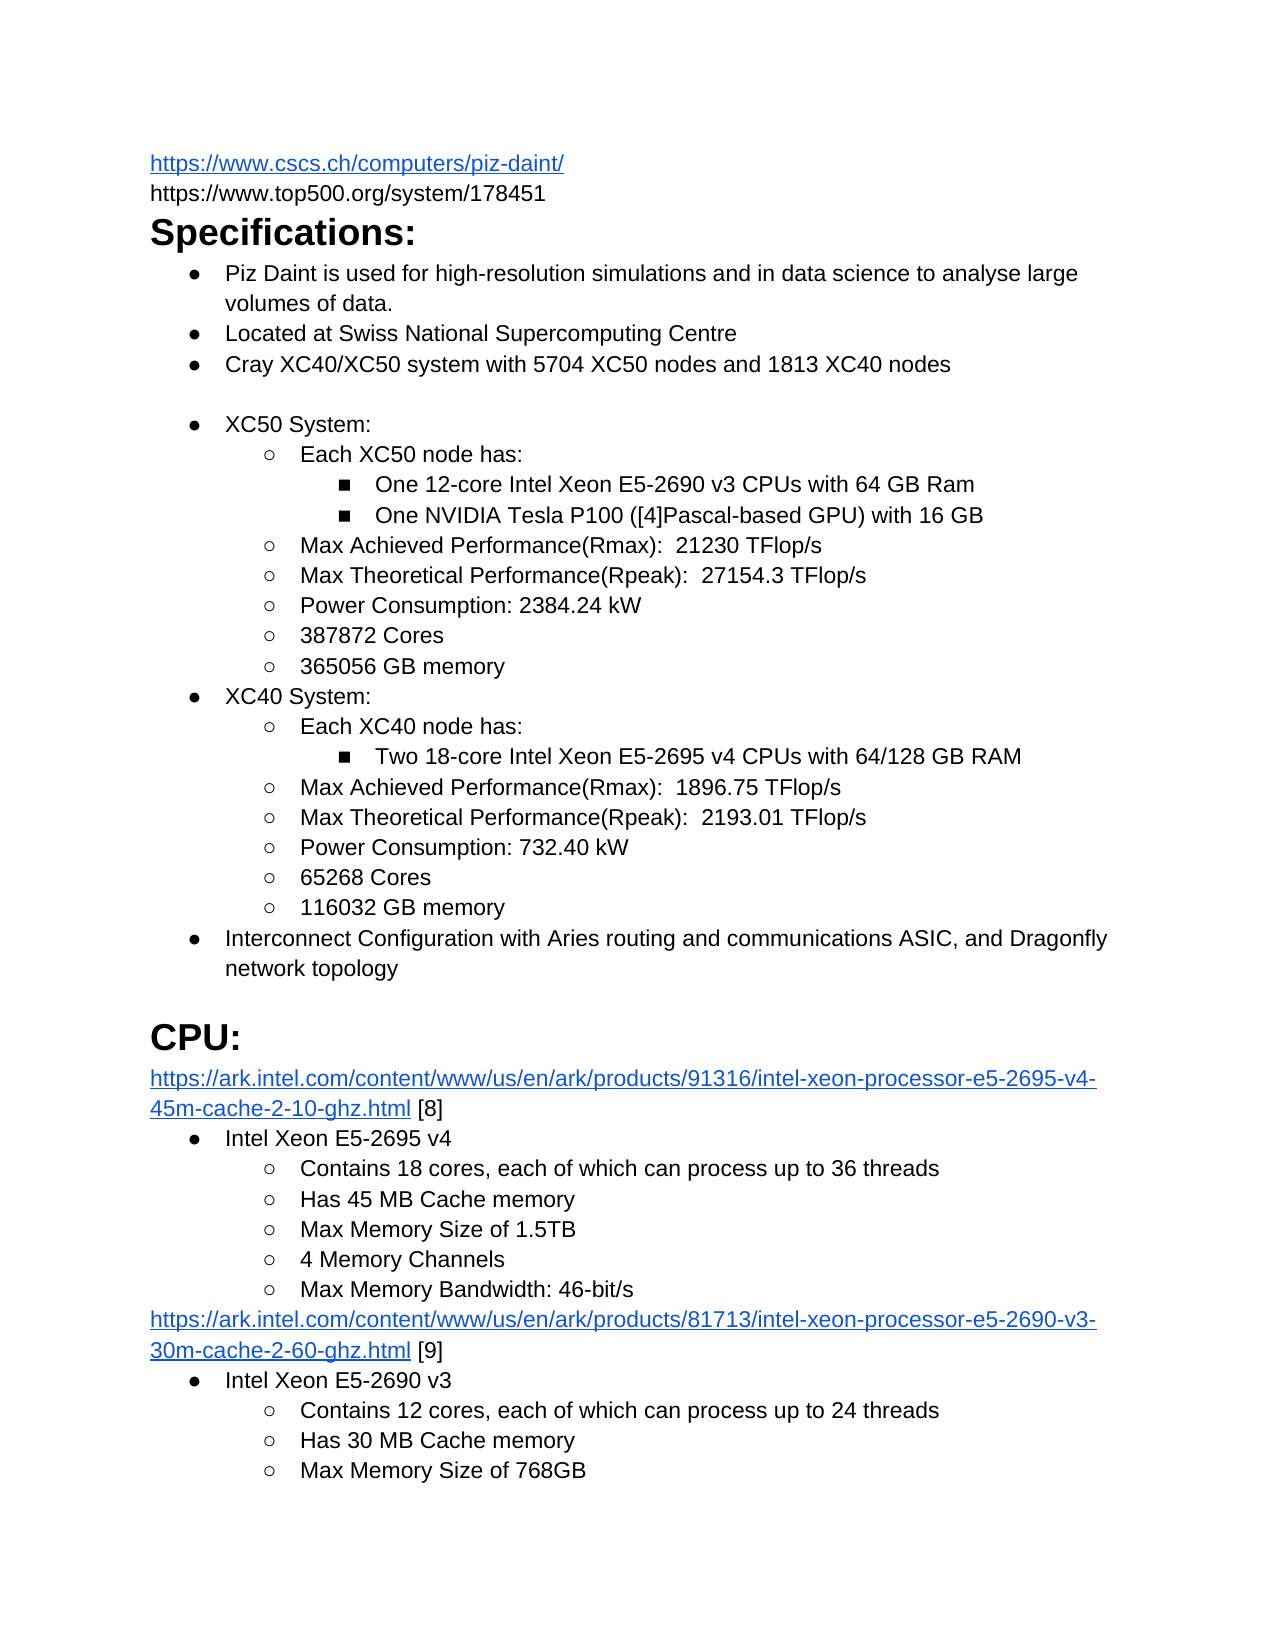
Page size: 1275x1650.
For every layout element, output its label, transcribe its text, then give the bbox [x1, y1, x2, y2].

list One NVIDIA Tesla P100 ([4]Pascal-based GPU) with 16 GB [337, 502, 1125, 528]
list Contains 12 cores, each of which can process up to 24 threads [262, 1397, 1125, 1423]
list 4 Memory Channels [262, 1246, 1125, 1272]
list Max Achieved Performance(Rmax): 21230 TFlop/s [262, 532, 1125, 558]
list Intel Xeon E5-2695 v4 [187, 1125, 1125, 1152]
list Interconnect Configuration with Aries routing and communications ASIC, and Dragonfly network topology [187, 924, 1125, 981]
list Piz Daint is used for high-resolution simulations and in data science to analyse large volumes of data. [187, 260, 1125, 317]
list Has 30 MB Cache memory [262, 1427, 1125, 1454]
list Each XC50 node has: [262, 441, 1125, 468]
text https://ark.intel.com/content/www/us/en/ark/products/81713/intel-xeon-processor-e5-2690-v3-30m-cache-2-60-ghz.html [9] [150, 1306, 1125, 1363]
list Cray XC40/XC50 system with 5704 XC50 nodes and 1813 XC40 nodes [187, 351, 1125, 377]
list Max Memory Size of 1.5TB [262, 1216, 1125, 1242]
list Located at Swiss National Supercomputing Centre [187, 320, 1125, 347]
list Max Memory Bandwidth: 46-bit/s [262, 1276, 1125, 1303]
list Has 45 MB Cache memory [262, 1186, 1125, 1212]
list Max Memory Size of 768GB [262, 1457, 1125, 1484]
text Specifications: [150, 210, 1125, 253]
list Max Theoretical Performance(Rpeak): 27154.3 TFlop/s [262, 562, 1125, 588]
list XC40 System: [187, 683, 1125, 709]
list 387872 Cores [262, 622, 1125, 649]
list Max Theoretical Performance(Rpeak): 2193.01 TFlop/s [262, 804, 1125, 830]
list Two 18-core Intel Xeon E5-2695 v4 CPUs with 64/128 GB RAM [337, 743, 1125, 770]
text https://www.top500.org/system/178451 [150, 180, 1125, 207]
text https://www.cscs.ch/computers/piz-daint/ [150, 150, 1125, 176]
list Max Achieved Performance(Rmax): 1896.75 TFlop/s [262, 773, 1125, 800]
list 65268 Cores [262, 864, 1125, 891]
list Each XC40 node has: [262, 713, 1125, 739]
list Contains 18 cores, each of which can process up to 36 threads [262, 1155, 1125, 1182]
list XC50 System: [187, 411, 1125, 437]
list One 12-core Intel Xeon E5-2690 v3 CPUs with 64 GB Ram [337, 471, 1125, 498]
list Power Consumption: 732.40 kW [262, 834, 1125, 860]
list Power Consumption: 2384.24 kW [262, 592, 1125, 619]
list 365056 GB memory [262, 653, 1125, 679]
text https://ark.intel.com/content/www/us/en/ark/products/91316/intel-xeon-processor-e5-2695-v4-45m-cache-2-10-ghz.html [8] [150, 1065, 1125, 1121]
list 116032 GB memory [262, 894, 1125, 921]
list Intel Xeon E5-2690 v3 [187, 1367, 1125, 1393]
text CPU: [150, 1015, 1125, 1058]
